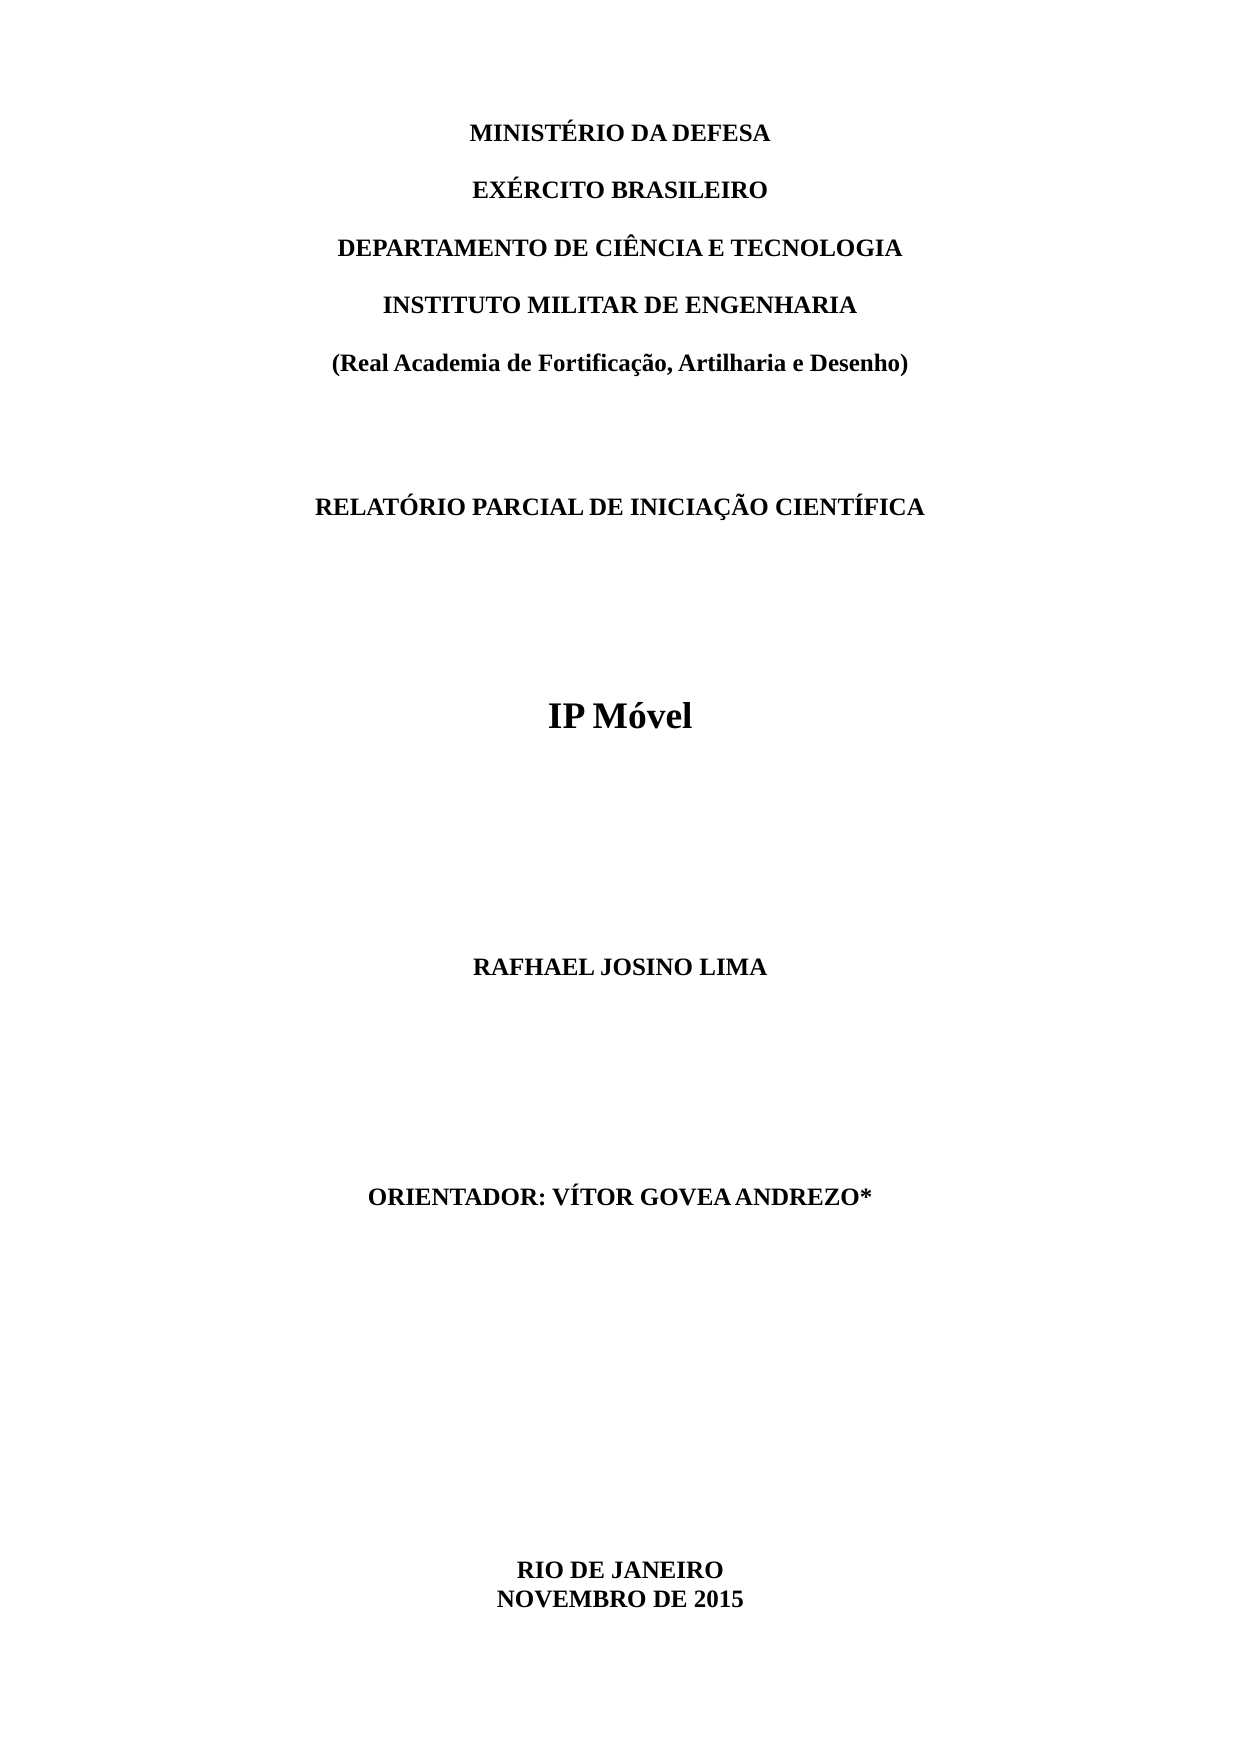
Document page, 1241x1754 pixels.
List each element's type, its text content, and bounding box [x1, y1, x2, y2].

text ORIENTADOR: VÍTOR GOVEA ANDREZO* [118, 1182, 1122, 1211]
text INSTITUTO MILITAR DE ENGENHARIA [118, 291, 1122, 319]
text (Real Academia de Fortificação, Artilharia e Desenho) [118, 348, 1122, 377]
text RIO DE JANEIRO [118, 1556, 1122, 1584]
text NOVEMBRO DE 2015 [118, 1584, 1122, 1613]
text IP Móvel [118, 693, 1122, 736]
text RELATÓRIO PARCIAL DE INICIAÇÃO CIENTÍFICA [118, 492, 1122, 521]
text RAFHAEL JOSINO LIMA [118, 952, 1122, 981]
text MINISTÉRIO DA DEFESA [118, 118, 1122, 147]
text DEPARTAMENTO DE CIÊNCIA E TECNOLOGIA [118, 233, 1122, 262]
text EXÉRCITO BRASILEIRO [118, 176, 1122, 204]
